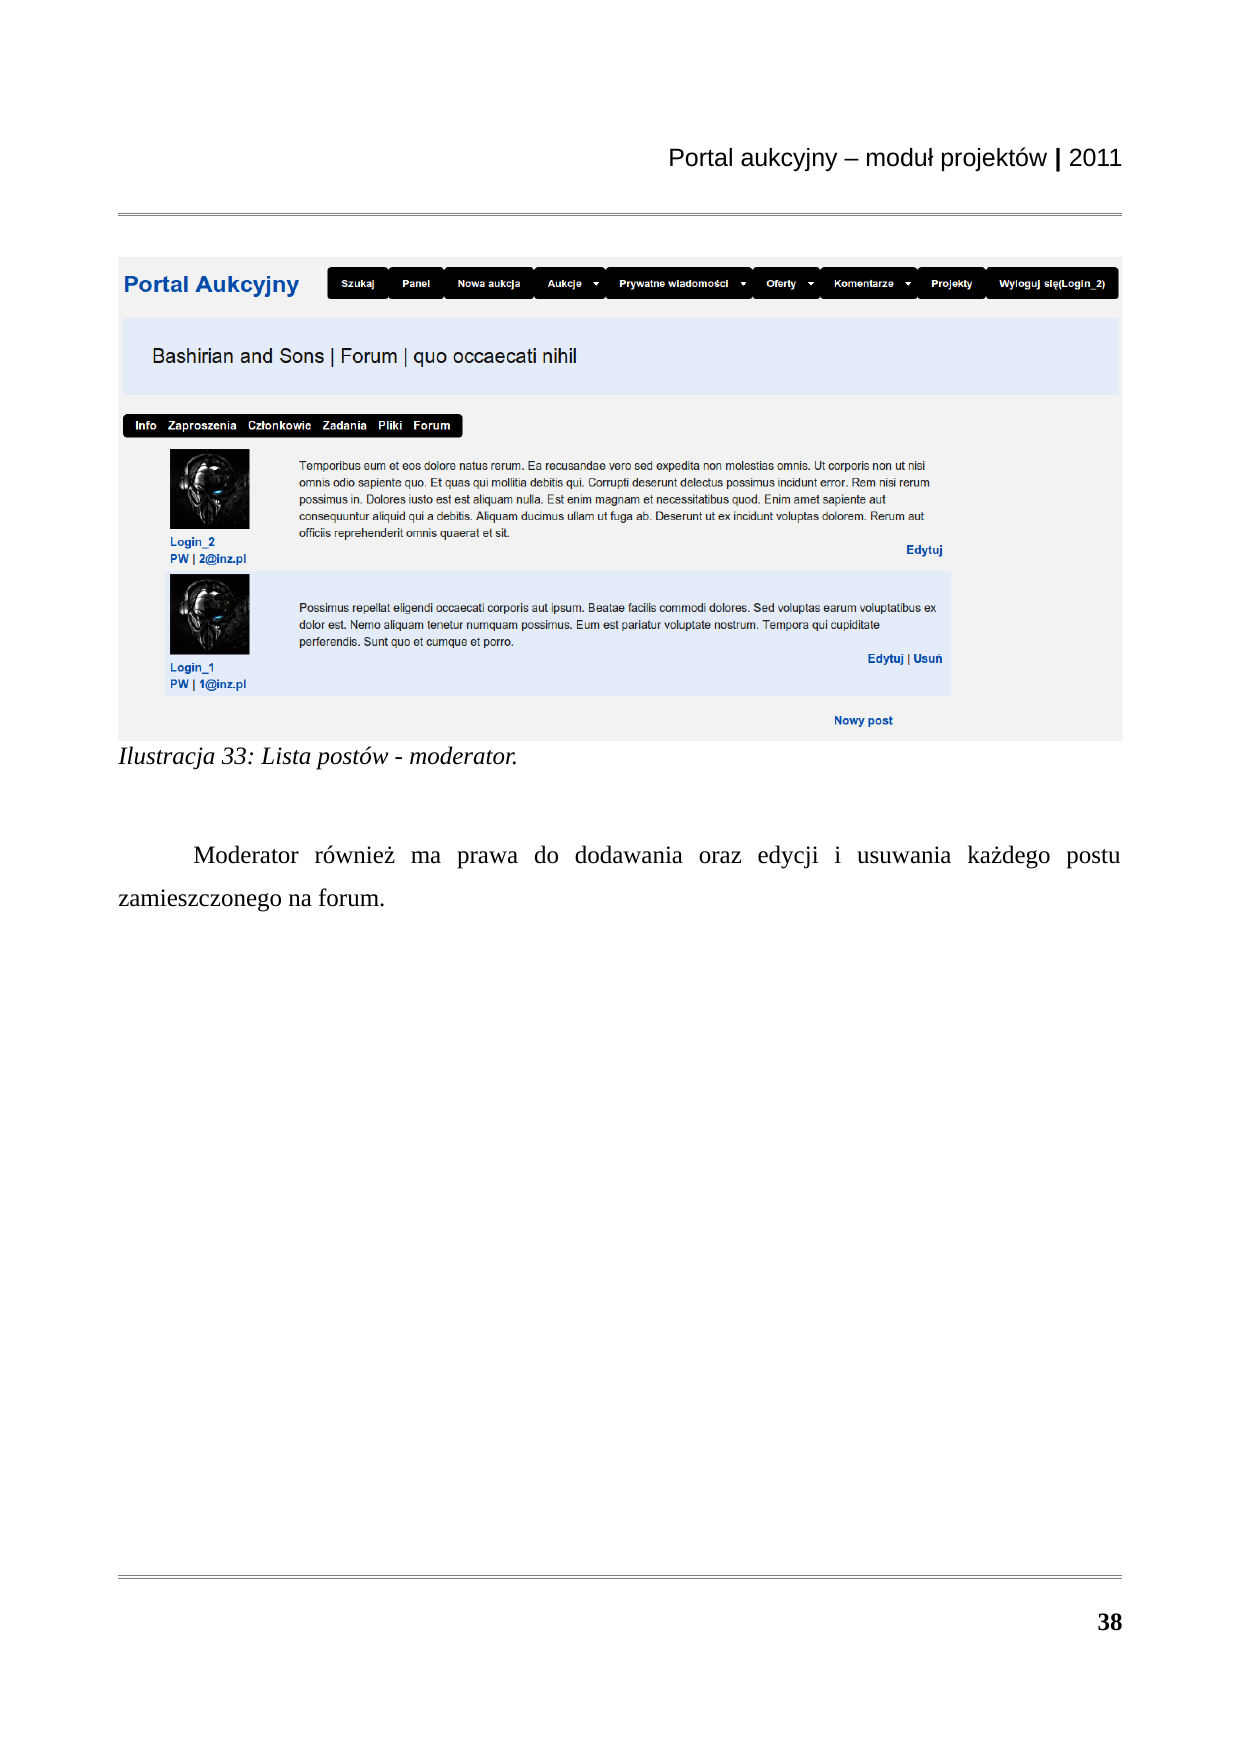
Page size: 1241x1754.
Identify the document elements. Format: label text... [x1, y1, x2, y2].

picture [118, 257, 1123, 741]
text Ilustracja 33: Lista postów - moderator. [118, 741, 1122, 770]
text Moderator również ma prawa do dodawania oraz edycji i usuwania każdego postu zamieszczonego na forum. [118, 840, 1122, 912]
